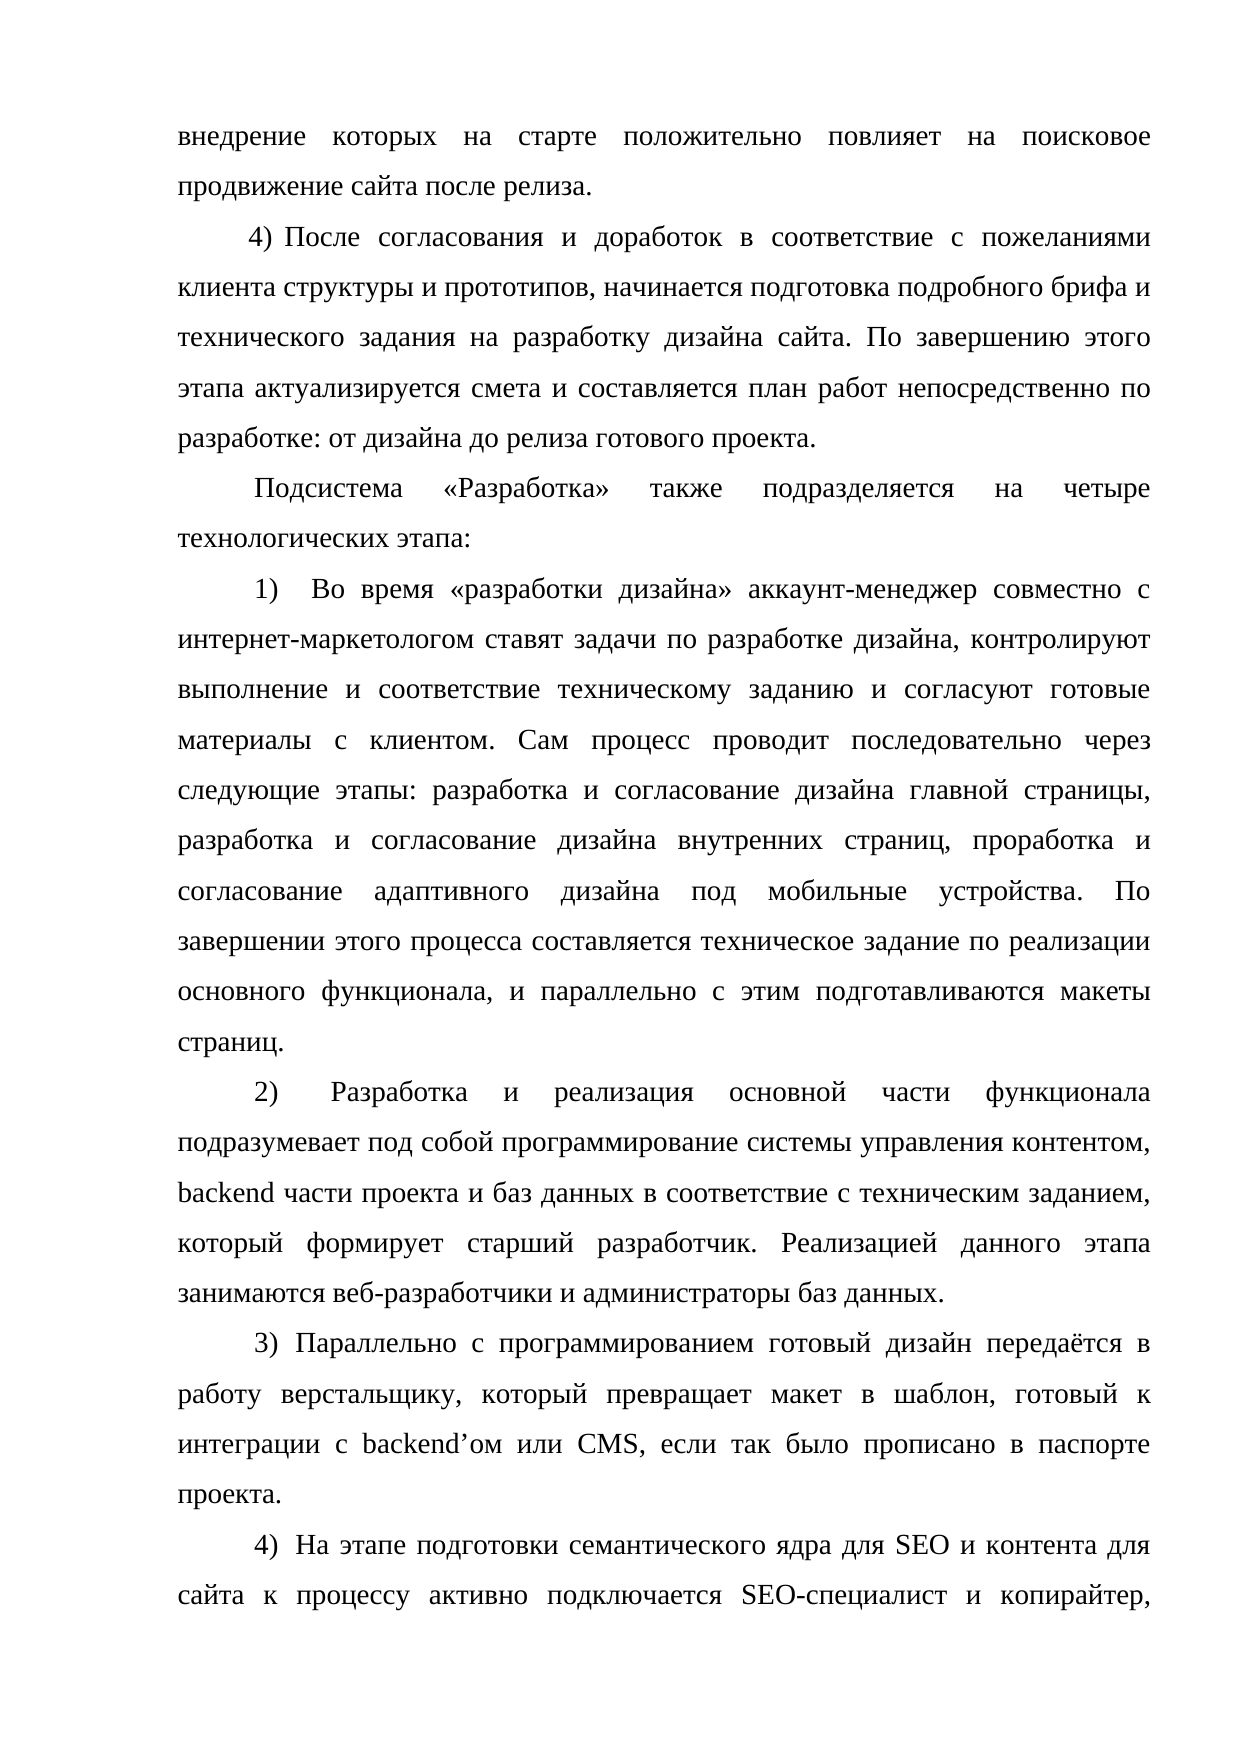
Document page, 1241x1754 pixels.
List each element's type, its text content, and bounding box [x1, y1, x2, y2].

list внедрение которых на старте положительно повлияет на поисковое продвижение сайта после релиза. [177, 118, 1152, 202]
text Подсистема «Разработка» также подразделяется на четыре технологических этапа: [177, 470, 1152, 554]
list Параллельно с программированием готовый дизайн передаётся в работу верстальщику, который превращает макет в шаблон, готовый к интеграции с backend’ом или CMS, если так было прописано в паспорте проекта. [177, 1326, 1152, 1510]
list Во время «разработки дизайна» аккаунт-менеджер совместно с интернет-маркетологом ставят задачи по разработке дизайна, контролируют выполнение и соответствие техническому заданию и согласуют готовые материалы с клиентом. Сам процесс проводит последовательно через следующие этапы: разработка и согласование дизайна главной страницы, разработка и согласование дизайна внутренних страниц, проработка и согласование адаптивного дизайна под мобильные устройства. По завершении этого процесса составляется техническое задание по реализации основного функционала, и параллельно с этим подготавливаются макеты страниц. [177, 571, 1152, 1057]
list На этапе подготовки семантического ядра для SEO и контента для сайта к процессу активно подключается SEO-специалист и копирайтер, [177, 1527, 1152, 1611]
list Разработка и реализация основной части функционала подразумевает под собой программирование системы управления контентом, backend части проекта и баз данных в соответствие с техническим заданием, который формирует старший разработчик. Реализацией данного этапа занимаются веб-разработчики и администраторы баз данных. [177, 1074, 1152, 1309]
list После согласования и доработок в соответствие с пожеланиями клиента структуры и прототипов, начинается подготовка подробного брифа и технического задания на разработку дизайна сайта. По завершению этого этапа актуализируется смета и составляется план работ непосредственно по разработке: от дизайна до релиза готового проекта. [177, 219, 1152, 453]
